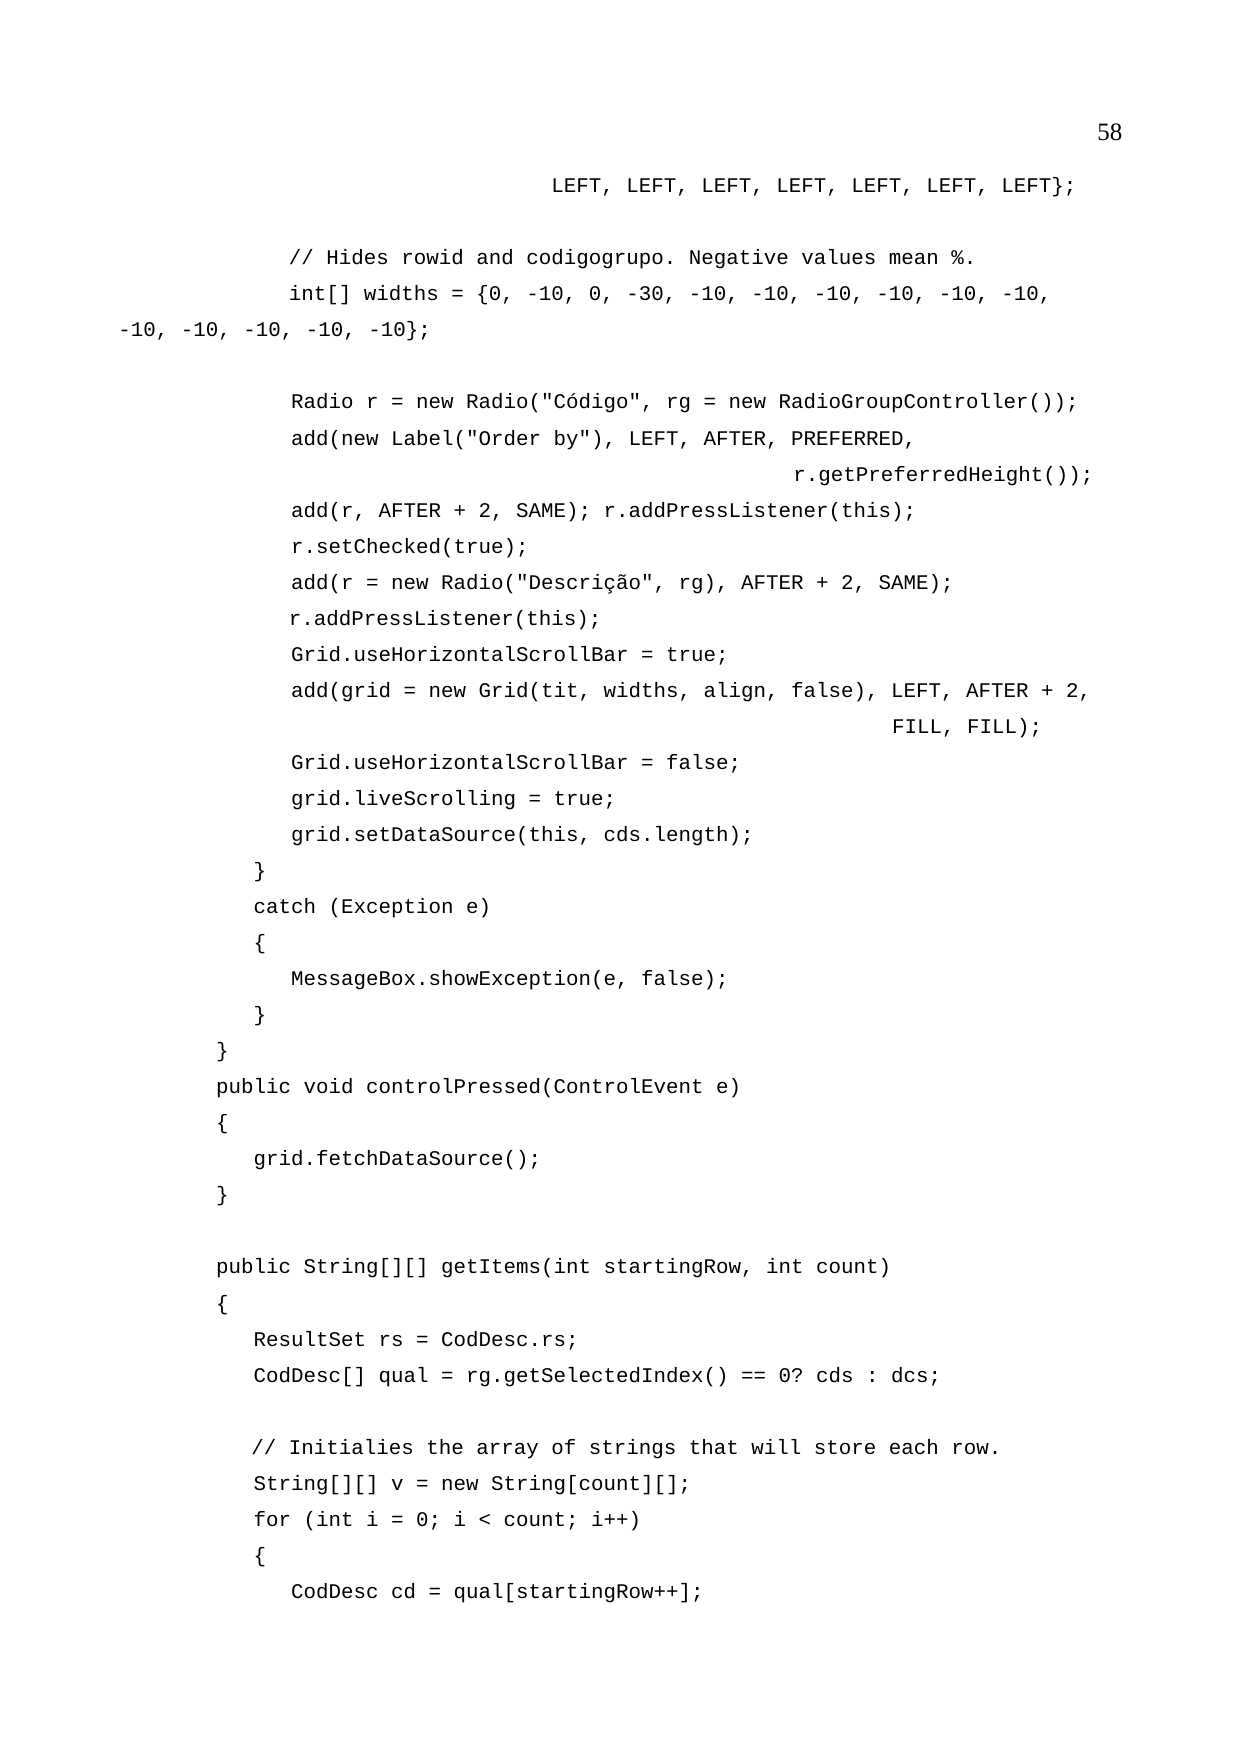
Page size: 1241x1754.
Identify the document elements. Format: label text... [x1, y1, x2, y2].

list CodDesc cd = qual[startingRow++]; [177, 1581, 1122, 1604]
list Grid.useHorizontalScrollBar = true; [177, 644, 1122, 667]
list CodDesc[] qual = rg.getSelectedIndex() == 0? cds : dcs; [177, 1365, 1122, 1388]
list Grid.useHorizontalScrollBar = false; [177, 752, 1122, 776]
list r.setChecked(true); [177, 536, 1122, 559]
list for (int i = 0; i < count; i++) [177, 1509, 1122, 1532]
list add(new Label("Order by"), LEFT, AFTER, PREFERRED, [177, 428, 1122, 451]
list } [177, 1004, 1122, 1028]
list grid.liveScrolling = true; [177, 788, 1122, 812]
list Radio r = new Radio("Código", rg = new RadioGroupController()); [177, 392, 1122, 415]
list grid.setDataSource(this, cds.length); [177, 824, 1122, 848]
list public void controlPressed(ControlEvent e) [177, 1076, 1122, 1100]
list -10, -10, -10, -10, -10}; [118, 319, 1122, 343]
list } [177, 860, 1122, 884]
list // Hides rowid and codigogrupo. Negative values mean %. [177, 247, 1122, 271]
list r.addPressListener(this); [177, 608, 1122, 631]
list r.getPreferredHeight()); [177, 464, 1122, 487]
list { [177, 1112, 1122, 1136]
list { [177, 1545, 1122, 1568]
list add(r, AFTER + 2, SAME); r.addPressListener(this); [177, 500, 1122, 523]
list } [177, 1184, 1122, 1208]
list add(grid = new Grid(tit, widths, align, false), LEFT, AFTER + 2, [177, 680, 1122, 703]
list public String[][] getItems(int startingRow, int count) [177, 1257, 1122, 1280]
list add(r = new Radio("Descrição", rg), AFTER + 2, SAME); [177, 572, 1122, 595]
list catch (Exception e) [177, 896, 1122, 920]
list grid.fetchDataSource(); [177, 1148, 1122, 1172]
list ResultSet rs = CodDesc.rs; [177, 1329, 1122, 1352]
list // Initialies the array of strings that will store each row. [177, 1437, 1122, 1460]
list String[][] v = new String[count][]; [177, 1473, 1122, 1496]
list MessageBox.showException(e, false); [177, 968, 1122, 992]
list FILL, FILL); [177, 716, 1122, 739]
list { [177, 932, 1122, 956]
list int[] widths = {0, -10, 0, -30, -10, -10, -10, -10, -10, -10, [177, 283, 1122, 307]
list LEFT, LEFT, LEFT, LEFT, LEFT, LEFT, LEFT}; [118, 175, 1122, 199]
list { [177, 1293, 1122, 1316]
list } [177, 1040, 1122, 1064]
